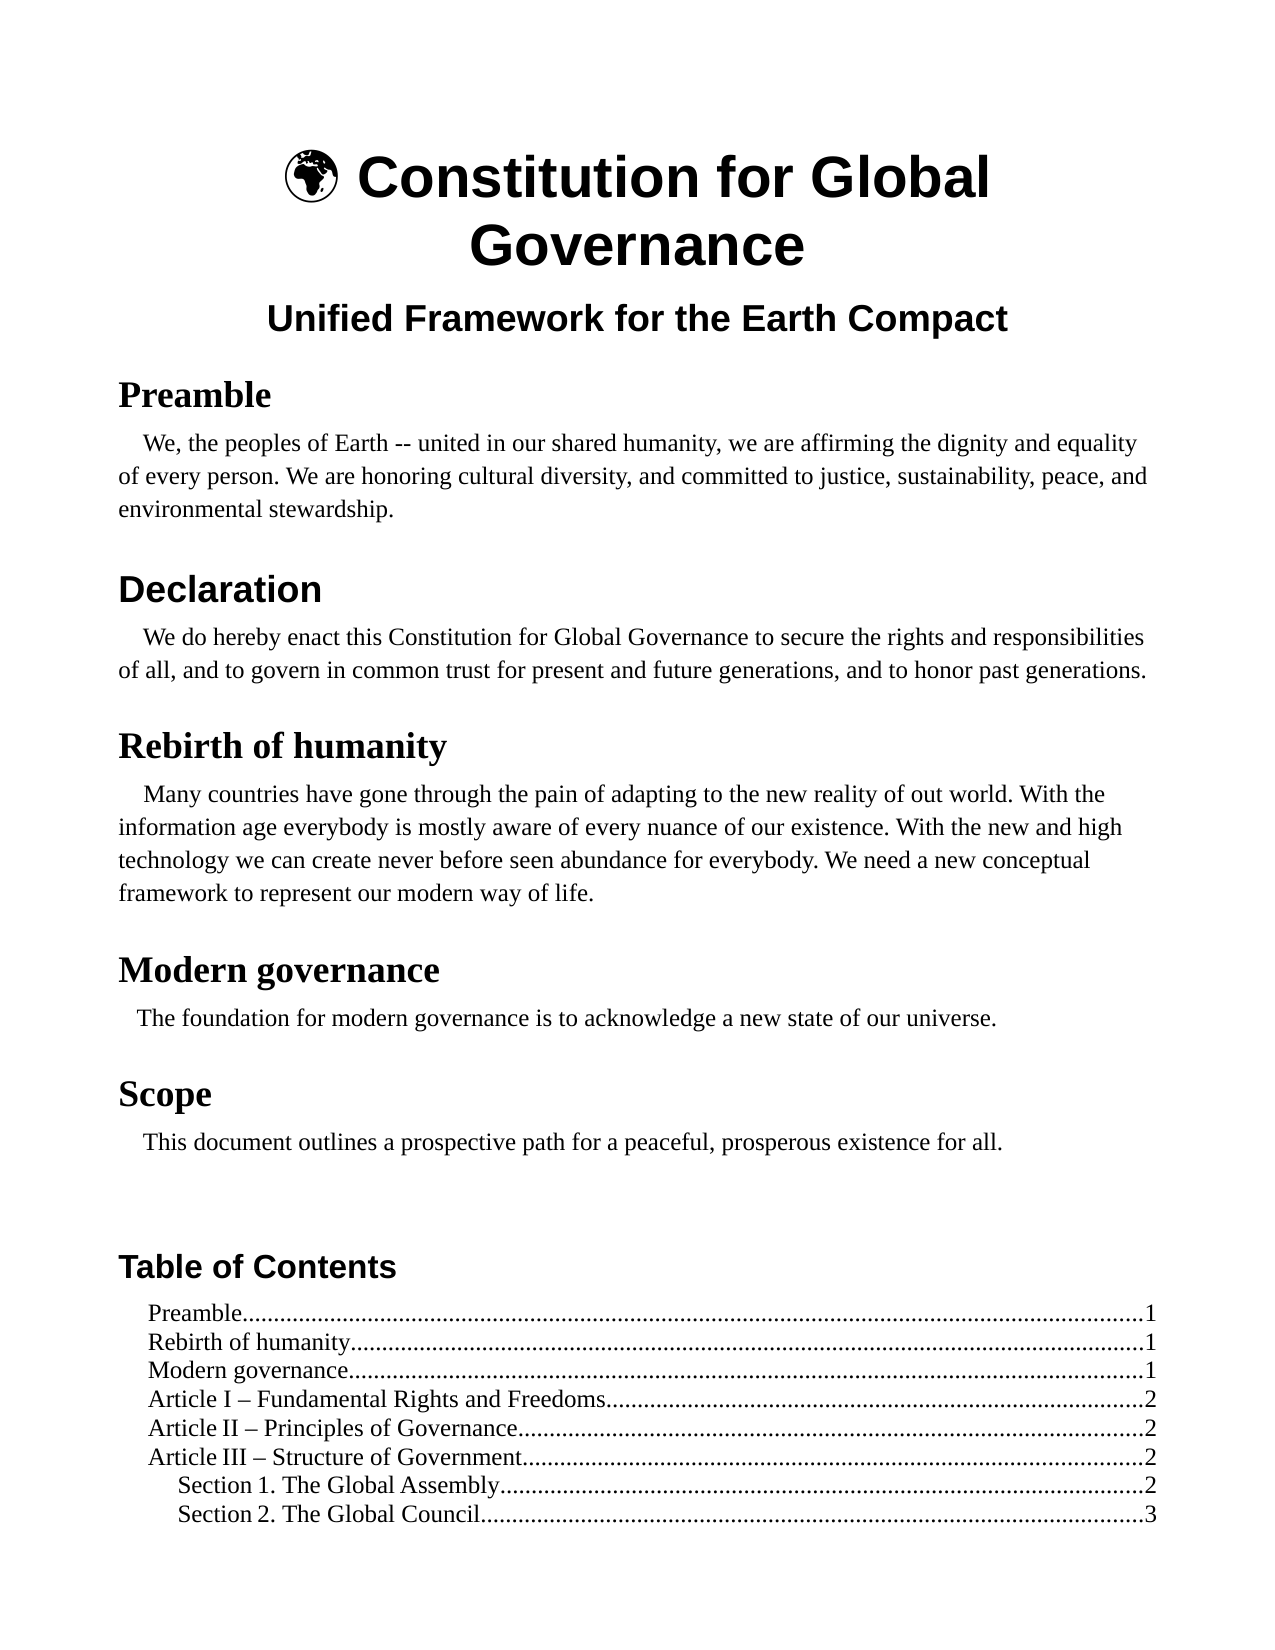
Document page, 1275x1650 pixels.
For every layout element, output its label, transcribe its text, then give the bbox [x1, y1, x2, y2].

subtitle Modern governance [118, 947, 1157, 990]
subtitle Declaration [118, 567, 1157, 610]
text Modern governance 1 [148, 1355, 1157, 1384]
subtitle Scope [118, 1071, 1157, 1114]
text Preamble 1 [148, 1298, 1157, 1327]
text We, the peoples of Earth -- united in our shared humanity, we are affirming the dignity and equality of every person. We are honoring cultural diversity, and committed to justice, sustainability, peace, and environmental stewardship. [118, 428, 1157, 523]
text This document outlines a prospective path for a peaceful, prosperous existence for all. [118, 1127, 1157, 1155]
text Article III – Structure of Government 2 [148, 1442, 1157, 1470]
text The foundation for modern governance is to acknowledge a new state of our universe. [118, 1003, 1157, 1031]
text Article I – Fundamental Rights and Freedoms 2 [148, 1384, 1157, 1413]
subtitle Unified Framework for the Earth Compact [118, 296, 1157, 339]
subtitle Table of Contents [118, 1247, 1157, 1285]
text We do hereby enact this Constitution for Global Governance to secure the rights and responsibilities of all, and to govern in common trust for present and future generations, and to honor past generations. [118, 622, 1157, 684]
text Section 1. The Global Assembly 2 [177, 1470, 1157, 1499]
text Rebirth of humanity 1 [148, 1327, 1157, 1355]
text Article II – Principles of Governance 2 [148, 1413, 1157, 1442]
text Section 2. The Global Council 3 [177, 1499, 1157, 1528]
title 🌍 Constitution for Global Governance [118, 143, 1157, 277]
text Many countries have gone through the pain of adapting to the new reality of out world. With the information age everybody is mostly aware of every nuance of our existence. With the new and high technology we can create never before seen abundance for everybody. We need a new conceptual framework to represent our modern way of life. [118, 779, 1157, 907]
subtitle Rebirth of humanity [118, 724, 1157, 767]
subtitle Preamble [118, 372, 1157, 416]
